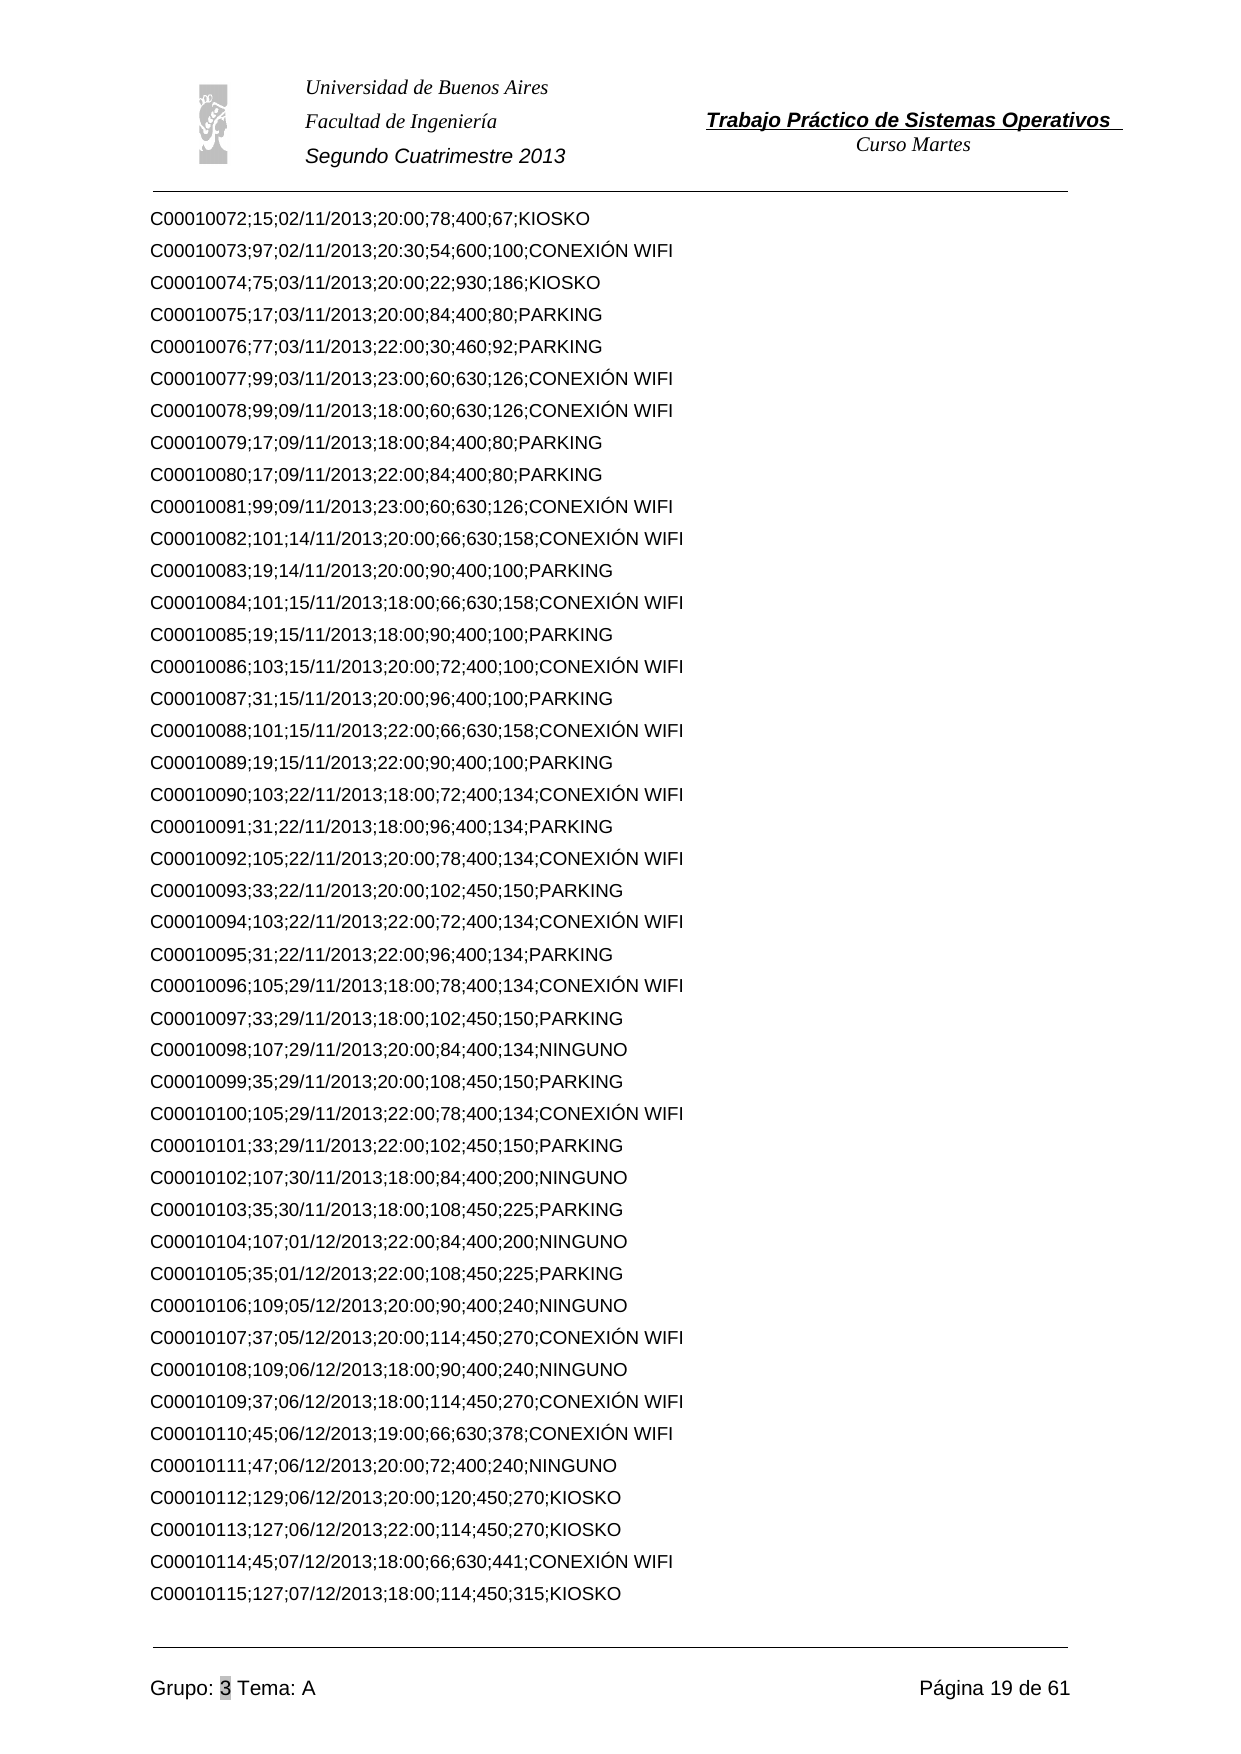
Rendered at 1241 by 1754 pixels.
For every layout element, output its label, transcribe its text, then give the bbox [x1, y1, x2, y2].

text C00010094;103;22/11/2013;22:00;72;400;134;CONEXIÓN WIFI [150, 911, 1090, 933]
text C00010114;45;07/12/2013;18:00;66;630;441;CONEXIÓN WIFI [150, 1551, 1090, 1572]
text C00010097;33;29/11/2013;18:00;102;450;150;PARKING [150, 1007, 1090, 1029]
text C00010072;15;02/11/2013;20:00;78;400;67;KIOSKO [150, 208, 1090, 229]
text C00010088;101;15/11/2013;22:00;66;630;158;CONEXIÓN WIFI [150, 719, 1090, 741]
text C00010100;105;29/11/2013;22:00;78;400;134;CONEXIÓN WIFI [150, 1103, 1090, 1125]
text C00010105;35;01/12/2013;22:00;108;450;225;PARKING [150, 1263, 1090, 1285]
text C00010101;33;29/11/2013;22:00;102;450;150;PARKING [150, 1135, 1090, 1157]
text C00010089;19;15/11/2013;22:00;90;400;100;PARKING [150, 751, 1090, 773]
text C00010115;127;07/12/2013;18:00;114;450;315;KIOSKO [150, 1583, 1090, 1604]
text C00010107;37;05/12/2013;20:00;114;450;270;CONEXIÓN WIFI [150, 1327, 1090, 1349]
text C00010092;105;22/11/2013;20:00;78;400;134;CONEXIÓN WIFI [150, 847, 1090, 869]
text C00010111;47;06/12/2013;20:00;72;400;240;NINGUNO [150, 1455, 1090, 1477]
picture [198, 82, 231, 166]
text C00010083;19;14/11/2013;20:00;90;400;100;PARKING [150, 559, 1090, 581]
text C00010112;129;06/12/2013;20:00;120;450;270;KIOSKO [150, 1487, 1090, 1508]
text C00010086;103;15/11/2013;20:00;72;400;100;CONEXIÓN WIFI [150, 656, 1090, 677]
text C00010109;37;06/12/2013;18:00;114;450;270;CONEXIÓN WIFI [150, 1391, 1090, 1413]
text C00010079;17;09/11/2013;18:00;84;400;80;PARKING [150, 432, 1090, 453]
text C00010087;31;15/11/2013;20:00;96;400;100;PARKING [150, 687, 1090, 709]
text C00010095;31;22/11/2013;22:00;96;400;134;PARKING [150, 943, 1090, 965]
text C00010098;107;29/11/2013;20:00;84;400;134;NINGUNO [150, 1039, 1090, 1061]
text C00010110;45;06/12/2013;19:00;66;630;378;CONEXIÓN WIFI [150, 1423, 1090, 1444]
text C00010078;99;09/11/2013;18:00;60;630;126;CONEXIÓN WIFI [150, 400, 1090, 421]
text C00010099;35;29/11/2013;20:00;108;450;150;PARKING [150, 1071, 1090, 1093]
text C00010085;19;15/11/2013;18:00;90;400;100;PARKING [150, 623, 1090, 645]
text C00010113;127;06/12/2013;22:00;114;450;270;KIOSKO [150, 1519, 1090, 1541]
text C00010075;17;03/11/2013;20:00;84;400;80;PARKING [150, 304, 1090, 325]
text C00010093;33;22/11/2013;20:00;102;450;150;PARKING [150, 879, 1090, 901]
text C00010081;99;09/11/2013;23:00;60;630;126;CONEXIÓN WIFI [150, 496, 1090, 517]
text C00010074;75;03/11/2013;20:00;22;930;186;KIOSKO [150, 272, 1090, 293]
text C00010080;17;09/11/2013;22:00;84;400;80;PARKING [150, 464, 1090, 485]
text C00010102;107;30/11/2013;18:00;84;400;200;NINGUNO [150, 1167, 1090, 1189]
text C00010073;97;02/11/2013;20:30;54;600;100;CONEXIÓN WIFI [150, 240, 1090, 261]
text C00010077;99;03/11/2013;23:00;60;630;126;CONEXIÓN WIFI [150, 368, 1090, 389]
text C00010084;101;15/11/2013;18:00;66;630;158;CONEXIÓN WIFI [150, 592, 1090, 613]
text C00010106;109;05/12/2013;20:00;90;400;240;NINGUNO [150, 1295, 1090, 1317]
text C00010104;107;01/12/2013;22:00;84;400;200;NINGUNO [150, 1231, 1090, 1253]
text C00010082;101;14/11/2013;20:00;66;630;158;CONEXIÓN WIFI [150, 528, 1090, 549]
text C00010108;109;06/12/2013;18:00;90;400;240;NINGUNO [150, 1359, 1090, 1381]
text C00010091;31;22/11/2013;18:00;96;400;134;PARKING [150, 815, 1090, 837]
text C00010076;77;03/11/2013;22:00;30;460;92;PARKING [150, 336, 1090, 357]
text C00010090;103;22/11/2013;18:00;72;400;134;CONEXIÓN WIFI [150, 783, 1090, 805]
text C00010096;105;29/11/2013;18:00;78;400;134;CONEXIÓN WIFI [150, 975, 1090, 997]
text C00010103;35;30/11/2013;18:00;108;450;225;PARKING [150, 1199, 1090, 1221]
